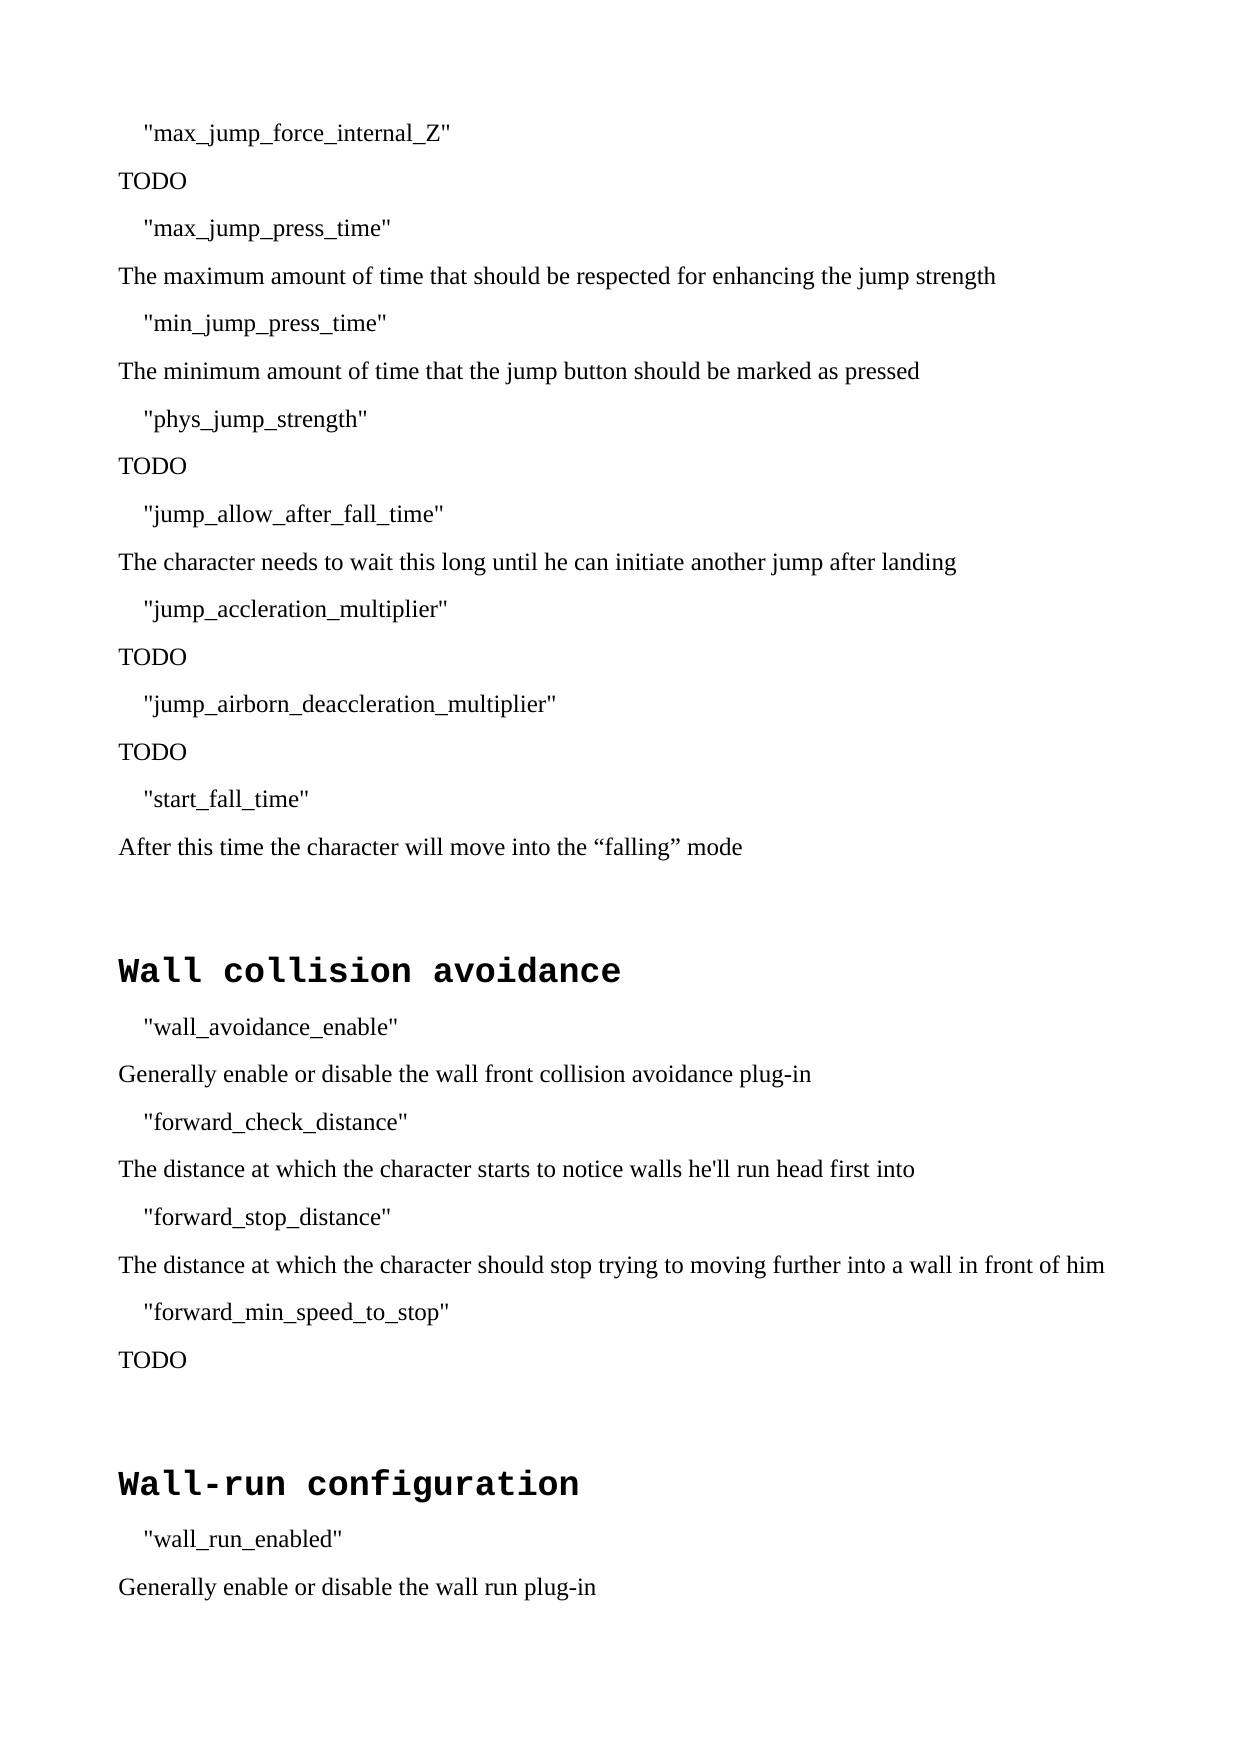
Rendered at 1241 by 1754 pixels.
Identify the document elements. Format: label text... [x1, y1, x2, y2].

text "min_jump_press_time" [118, 308, 1122, 337]
text "forward_min_speed_to_stop" [118, 1297, 1122, 1326]
text "wall_avoidance_enable" [118, 1012, 1122, 1040]
text "jump_airborn_deaccleration_multiplier" [118, 689, 1122, 718]
text "jump_accleration_multiplier" [118, 594, 1122, 623]
text The distance at which the character starts to notice walls he'll run head first into [118, 1154, 1122, 1183]
text "max_jump_press_time" [118, 213, 1122, 242]
text Generally enable or disable the wall front collision avoidance plug-in [118, 1059, 1122, 1088]
subtitle Wall-run configuration [118, 1466, 1122, 1506]
text Generally enable or disable the wall run plug-in [118, 1572, 1122, 1601]
text The maximum amount of time that should be respected for enhancing the jump strength [118, 261, 1122, 290]
text "jump_allow_after_fall_time" [118, 499, 1122, 528]
text TODO [118, 642, 1122, 671]
text "max_jump_force_internal_Z" [118, 118, 1122, 147]
text The minimum amount of time that the jump button should be marked as pressed [118, 356, 1122, 385]
text After this time the character will move into the “falling” mode [118, 832, 1122, 861]
subtitle Wall collision avoidance [118, 954, 1122, 993]
text TODO [118, 166, 1122, 194]
text TODO [118, 451, 1122, 480]
text TODO [118, 1345, 1122, 1374]
text The distance at which the character should stop trying to moving further into a wall in front of him [118, 1250, 1122, 1278]
text "wall_run_enabled" [118, 1524, 1122, 1553]
text "phys_jump_strength" [118, 404, 1122, 432]
text "forward_check_distance" [118, 1107, 1122, 1136]
text The character needs to wait this long until he can initiate another jump after landing [118, 547, 1122, 575]
text "forward_stop_distance" [118, 1202, 1122, 1231]
text TODO [118, 737, 1122, 766]
text "start_fall_time" [118, 784, 1122, 813]
